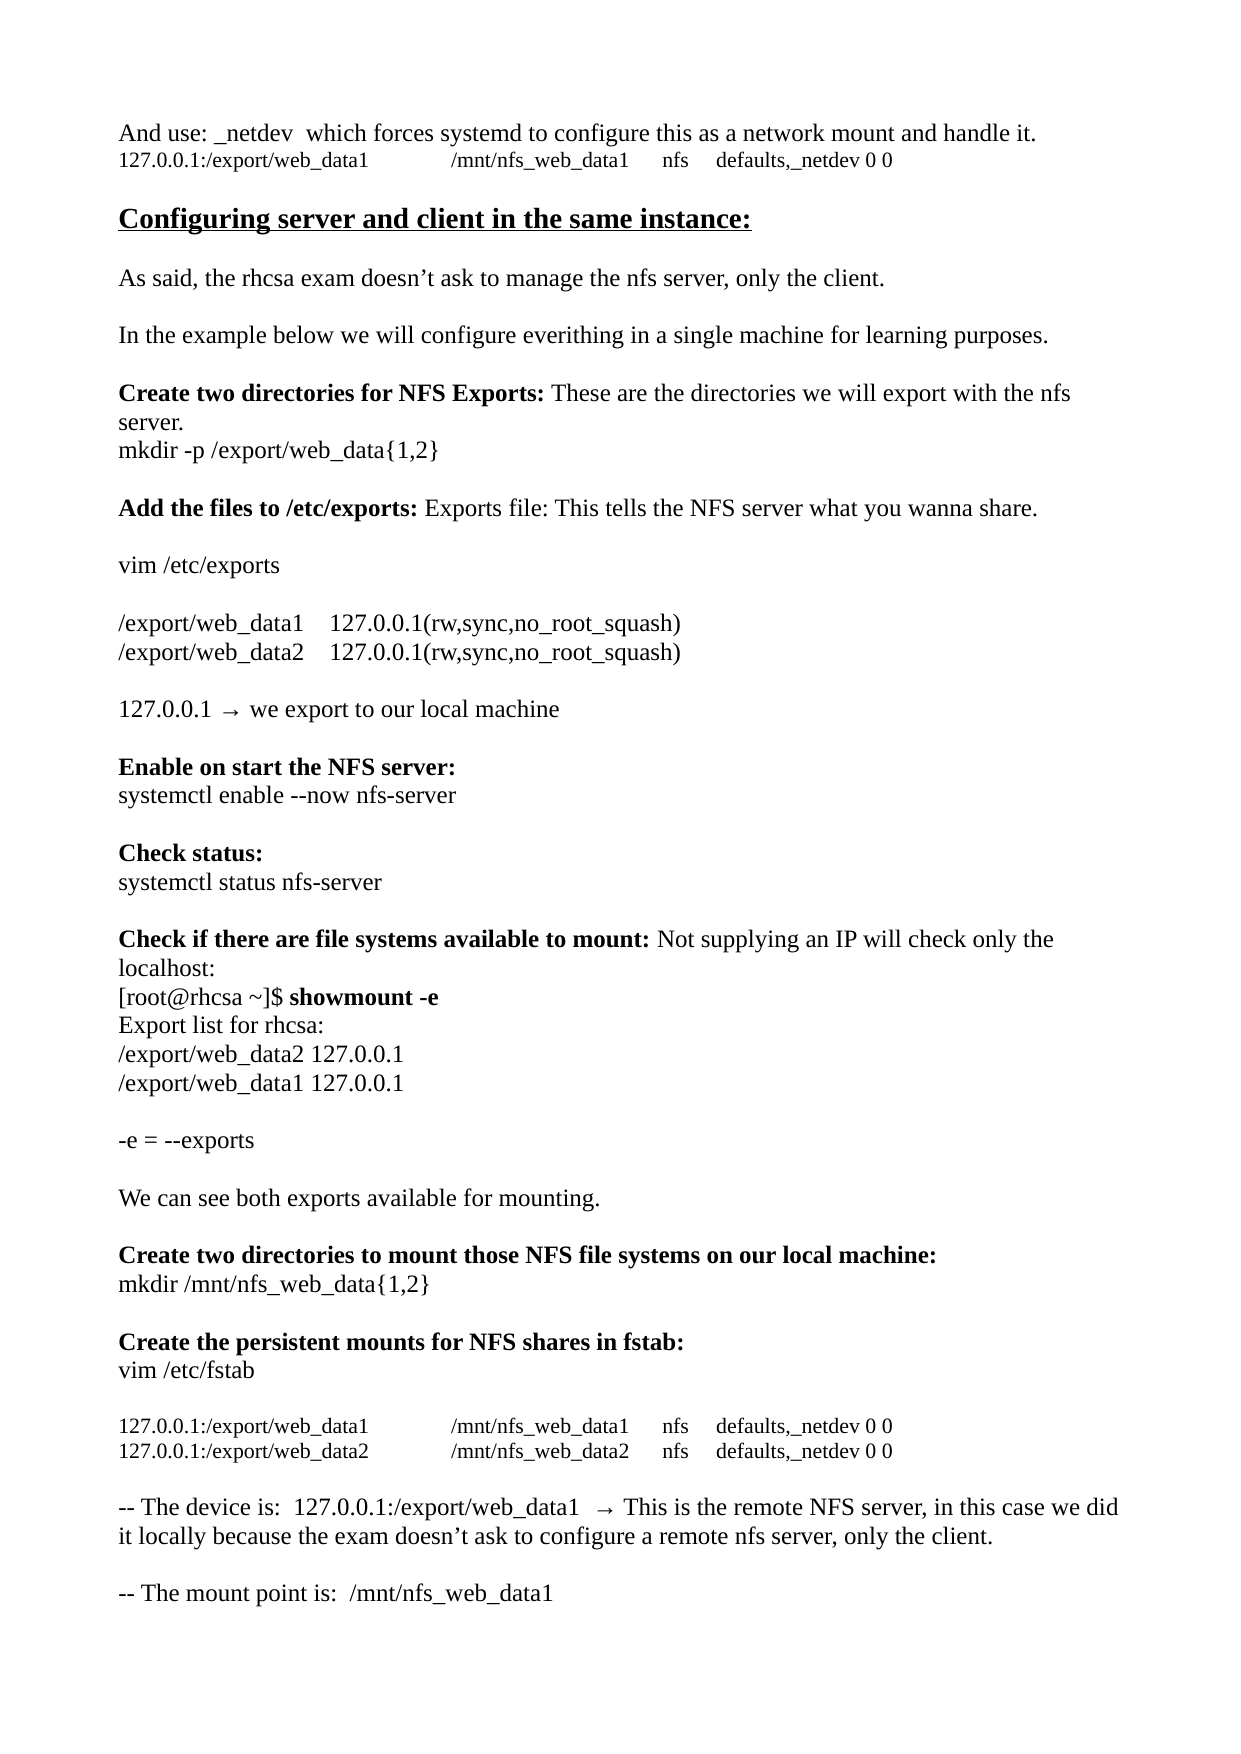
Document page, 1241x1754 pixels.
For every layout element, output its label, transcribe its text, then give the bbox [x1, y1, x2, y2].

text And use: _netdev which forces systemd to configure this as a network mount and handle it. [118, 118, 1122, 147]
text We can see both exports available for mounting. [118, 1183, 1122, 1212]
text Add the files to /etc/exports: Exports file: This tells the NFS server what you wanna share. [118, 493, 1122, 522]
text 127.0.0.1 → we export to our local machine [118, 694, 1122, 723]
text /export/web_data1 127.0.0.1 [118, 1068, 1122, 1097]
text 127.0.0.1:/export/web_data1 /mnt/nfs_web_data1 nfs defaults,_netdev 0 0 [118, 147, 1122, 172]
text [root@rhcsa ~]$ showmount -e [118, 982, 1122, 1011]
text Enable on start the NFS server: [118, 752, 1122, 781]
text systemctl status nfs-server [118, 867, 1122, 896]
text -- The device is: 127.0.0.1:/export/web_data1 → This is the remote NFS server, in this case we did it locally because the exam doesn’t ask to configure a remote nfs server, only the client. [118, 1492, 1122, 1550]
text Create the persistent mounts for NFS shares in fstab: [118, 1327, 1122, 1356]
text vim /etc/exports [118, 551, 1122, 579]
text Export list for rhcsa: [118, 1011, 1122, 1039]
text mkdir -p /export/web_data{1,2} [118, 436, 1122, 464]
text /export/web_data2 127.0.0.1 [118, 1039, 1122, 1068]
text vim /etc/fstab [118, 1356, 1122, 1384]
text -- The mount point is: /mnt/nfs_web_data1 [118, 1578, 1122, 1607]
text Configuring server and client in the same instance: [118, 201, 1122, 234]
text systemctl enable --now nfs-server [118, 781, 1122, 809]
text As said, the rhcsa exam doesn’t ask to manage the nfs server, only the client. [118, 263, 1122, 292]
text Create two directories to mount those NFS file systems on our local machine: [118, 1241, 1122, 1269]
text Create two directories for NFS Exports: These are the directories we will export with the nfs server. [118, 378, 1122, 436]
text -e = --exports [118, 1126, 1122, 1154]
text 127.0.0.1:/export/web_data2 /mnt/nfs_web_data2 nfs defaults,_netdev 0 0 [118, 1438, 1122, 1463]
text Check status: [118, 838, 1122, 867]
text In the example below we will configure everithing in a single machine for learning purposes. [118, 321, 1122, 349]
text /export/web_data2 127.0.0.1(rw,sync,no_root_squash) [118, 637, 1122, 666]
text mkdir /mnt/nfs_web_data{1,2} [118, 1269, 1122, 1298]
text /export/web_data1 127.0.0.1(rw,sync,no_root_squash) [118, 608, 1122, 637]
text Check if there are file systems available to mount: Not supplying an IP will check only the localhost: [118, 924, 1122, 982]
text 127.0.0.1:/export/web_data1 /mnt/nfs_web_data1 nfs defaults,_netdev 0 0 [118, 1413, 1122, 1438]
